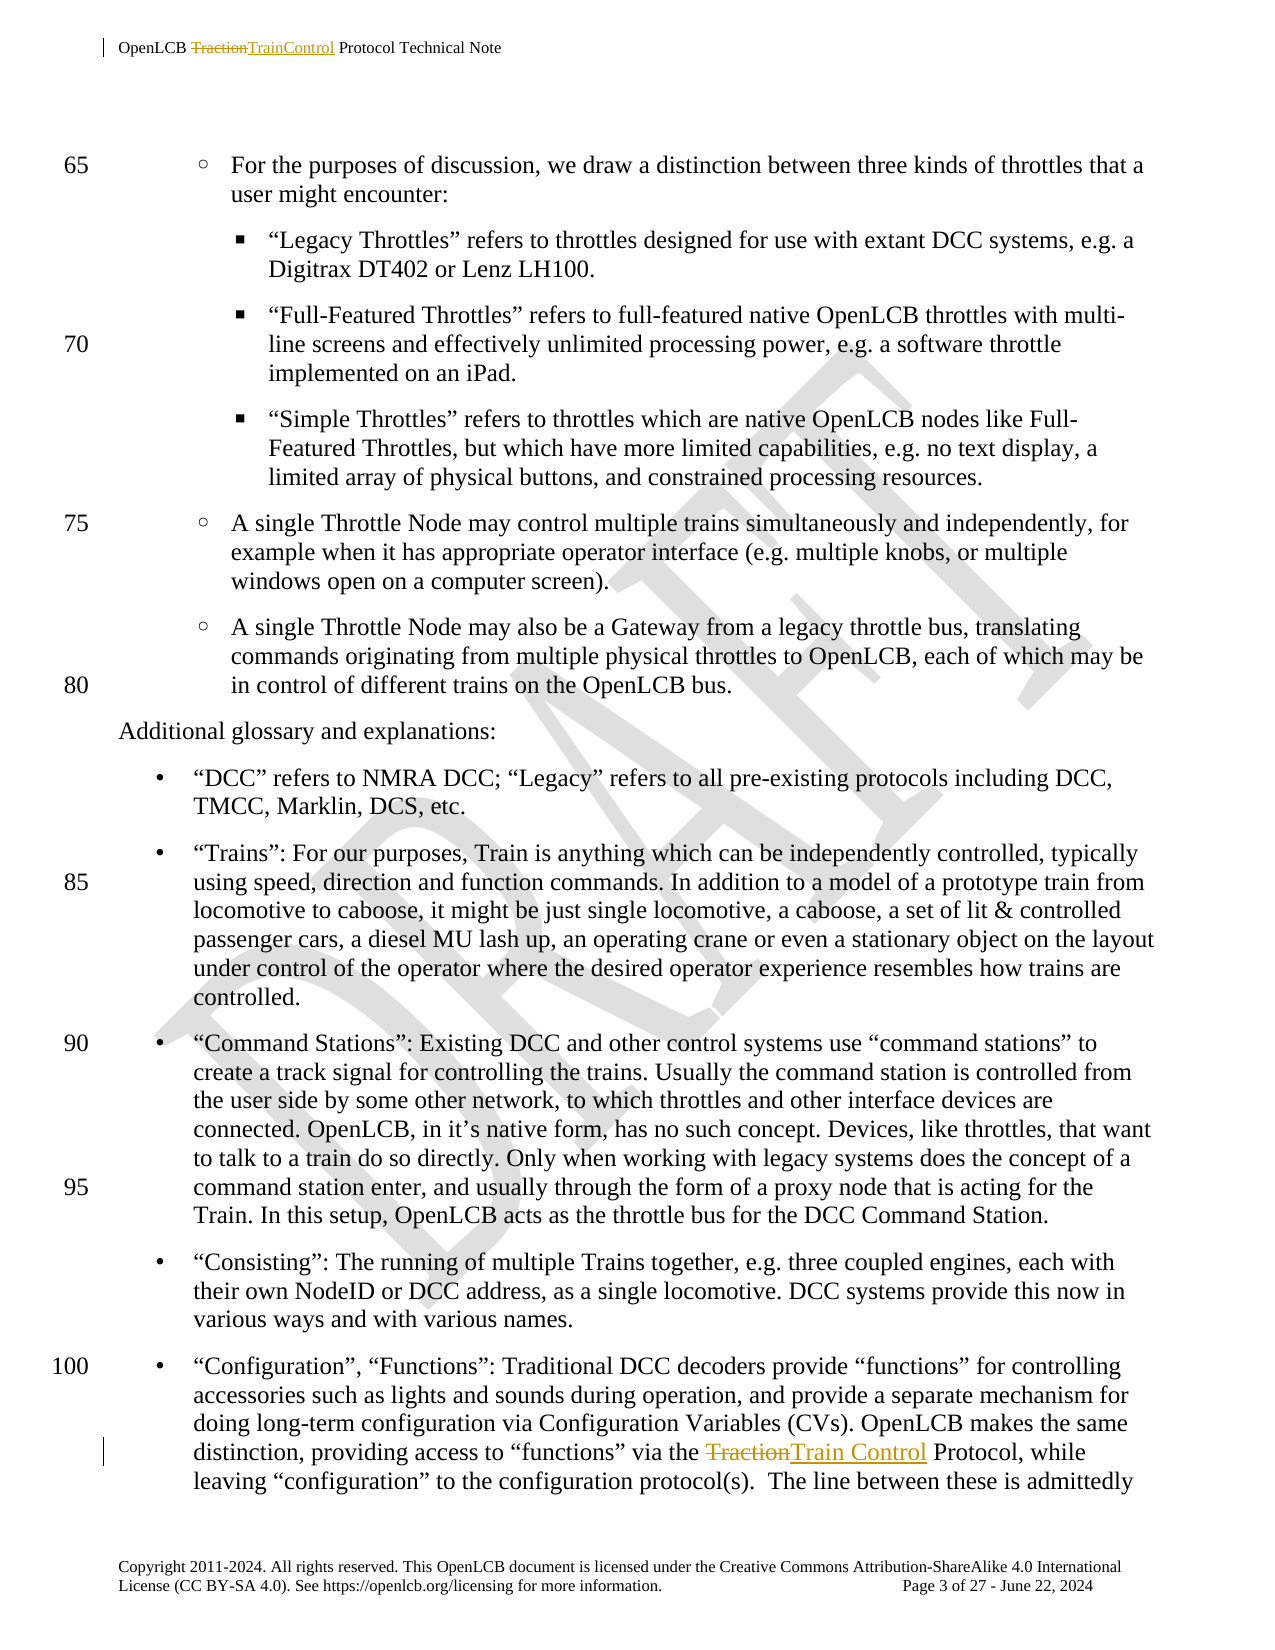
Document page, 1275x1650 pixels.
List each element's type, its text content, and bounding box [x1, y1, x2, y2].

list A single Throttle Node may control multiple trains simultaneously and independently, for example when it has appropriate operator interface (e.g. multiple knobs, or multiple windows open on a computer screen). [912, 508, 1157, 594]
list “DCC” refers to NMRA DCC; “Legacy” refers to all pre-existing protocols including DCC, TMCC, Marklin, DCS, etc. [866, 763, 1157, 820]
list A single Throttle Node may also be a Gateway from a legacy throttle bus, translating commands originating from multiple physical throttles to OpenLCB, each of which may be in control of different trains on the OpenLCB bus. [1016, 612, 1157, 698]
list “Trains”: For our purposes, Train is anything which can be independently controlled, typically using speed, direction and function commands. In addition to a model of a prototype train from locomotive to caboose, it might be just single locomotive, a caboose, a set of lit & controlled passenger cars, a diesel MU lash up, an operating crane or even a stationary object on the layout under control of the operator where the desired operator experience resembles how trains are controlled. [675, 838, 1157, 1010]
list A single Throttle Node may control multiple trains simultaneously and independently, for example when it has appropriate operator interface (e.g. multiple knobs, or multiple windows open on a computer screen). [193, 508, 680, 594]
list “Simple Throttles” refers to throttles which are native OpenLCB nodes like Full-Featured Throttles, but which have more limited capabilities, e.g. no text display, a limited array of physical buttons, and constrained processing resources. [815, 404, 1157, 491]
list “Trains”: For our purposes, Train is anything which can be independently controlled, typically using speed, direction and function commands. In addition to a model of a prototype train from locomotive to caboose, it might be just single locomotive, a caboose, a set of lit & controlled passenger cars, a diesel MU lash up, an operating crane or even a stationary object on the layout under control of the operator where the desired operator experience resembles how trains are controlled. [156, 838, 473, 1010]
list “Simple Throttles” refers to throttles which are native OpenLCB nodes like Full-Featured Throttles, but which have more limited capabilities, e.g. no text display, a limited array of physical buttons, and constrained processing resources. [761, 432, 852, 491]
list “Command Stations”: Existing DCC and other control systems use “command stations” to create a track signal for controlling the trains. Usually the command station is controlled from the user side by some other network, to which throttles and other interface devices are connected. OpenLCB, in it’s native form, has no such concept. Devices, like throttles, that want to talk to a train do so directly. Only when working with legacy systems does the concept of a command station enter, and usually through the form of a proxy node that is acting for the Train. In this setup, OpenLCB acts as the throttle bus for the DCC Command Station. [428, 1028, 1157, 1229]
list A single Throttle Node may also be a Gateway from a legacy throttle bus, translating commands originating from multiple physical throttles to OpenLCB, each of which may be in control of different trains on the OpenLCB bus. [798, 612, 1033, 698]
list “Legacy Throttles” refers to throttles designed for use with extant DCC systems, e.g. a Digitrax DT402 or Lenz LH100. [231, 225, 1157, 283]
list “Trains”: For our purposes, Train is anything which can be independently controlled, typically using speed, direction and function commands. In addition to a model of a prototype train from locomotive to caboose, it might be just single locomotive, a caboose, a set of lit & controlled passenger cars, a diesel MU lash up, an operating crane or even a stationary object on the layout under control of the operator where the desired operator experience resembles how trains are controlled. [492, 838, 721, 1010]
list “Trains”: For our purposes, Train is anything which can be independently controlled, typically using speed, direction and function commands. In addition to a model of a prototype train from locomotive to caboose, it might be just single locomotive, a caboose, a set of lit & controlled passenger cars, a diesel MU lash up, an operating crane or even a stationary object on the layout under control of the operator where the desired operator experience resembles how trains are controlled. [366, 838, 515, 977]
list “Configuration”, “Functions”: Traditional DCC decoders provide “functions” for controlling accessories such as lights and sounds during operation, and provide a separate mechanism for doing long-term configuration via Configuration Variables (CVs). OpenLCB makes the same distinction, providing access to “functions” via the Train Control Protocol, while leaving “configuration” to the configuration protocol(s). The line between these is admittedly [156, 1351, 1157, 1495]
list A single Throttle Node may also be a Gateway from a legacy throttle bus, translating commands originating from multiple physical throttles to OpenLCB, each of which may be in control of different trains on the OpenLCB bus. [715, 612, 818, 675]
list “Command Stations”: Existing DCC and other control systems use “command stations” to create a track signal for controlling the trains. Usually the command station is controlled from the user side by some other network, to which throttles and other interface devices are connected. OpenLCB, in it’s native form, has no such concept. Devices, like throttles, that want to talk to a train do so directly. Only when working with legacy systems does the concept of a command station enter, and usually through the form of a proxy node that is acting for the Train. In this setup, OpenLCB acts as the throttle bus for the DCC Command Station. [224, 1028, 493, 1229]
list “Command Stations”: Existing DCC and other control systems use “command stations” to create a track signal for controlling the trains. Usually the command station is controlled from the user side by some other network, to which throttles and other interface devices are connected. OpenLCB, in it’s native form, has no such concept. Devices, like throttles, that want to talk to a train do so directly. Only when working with legacy systems does the concept of a command station enter, and usually through the form of a proxy node that is acting for the Train. In this setup, OpenLCB acts as the throttle bus for the DCC Command Station. [156, 1035, 382, 1229]
text [556, 716, 608, 745]
list A single Throttle Node may control multiple trains simultaneously and independently, for example when it has appropriate operator interface (e.g. multiple knobs, or multiple windows open on a computer screen). [665, 508, 955, 594]
list “Consisting”: The running of multiple Trains together, e.g. three coupled engines, each with their own NodeID or DCC address, as a single locomotive. DCC systems provide this now in various ways and with various names. [156, 1247, 1157, 1333]
text [621, 716, 805, 745]
list A single Throttle Node may also be a Gateway from a legacy throttle bus, translating commands originating from multiple physical throttles to OpenLCB, each of which may be in control of different trains on the OpenLCB bus. [193, 612, 758, 698]
list “Simple Throttles” refers to throttles which are native OpenLCB nodes like Full-Featured Throttles, but which have more limited capabilities, e.g. no text display, a limited array of physical buttons, and constrained processing resources. [231, 404, 784, 491]
list “DCC” refers to NMRA DCC; “Legacy” refers to all pre-existing protocols including DCC, TMCC, Marklin, DCS, etc. [589, 763, 701, 820]
list “DCC” refers to NMRA DCC; “Legacy” refers to all pre-existing protocols including DCC, TMCC, Marklin, DCS, etc. [156, 763, 608, 820]
list For the purposes of discussion, we draw a distinction between three kinds of throttles that a user might encounter: [193, 150, 1157, 207]
list “DCC” refers to NMRA DCC; “Legacy” refers to all pre-existing protocols including DCC, TMCC, Marklin, DCS, etc. [690, 763, 880, 820]
list “Full-Featured Throttles” refers to full-featured native OpenLCB throttles with multi-line screens and effectively unlimited processing power, e.g. a software throttle implemented on an iPad. [231, 300, 1157, 387]
text Additional glossary and explanations: [118, 716, 556, 745]
text [819, 716, 1157, 745]
